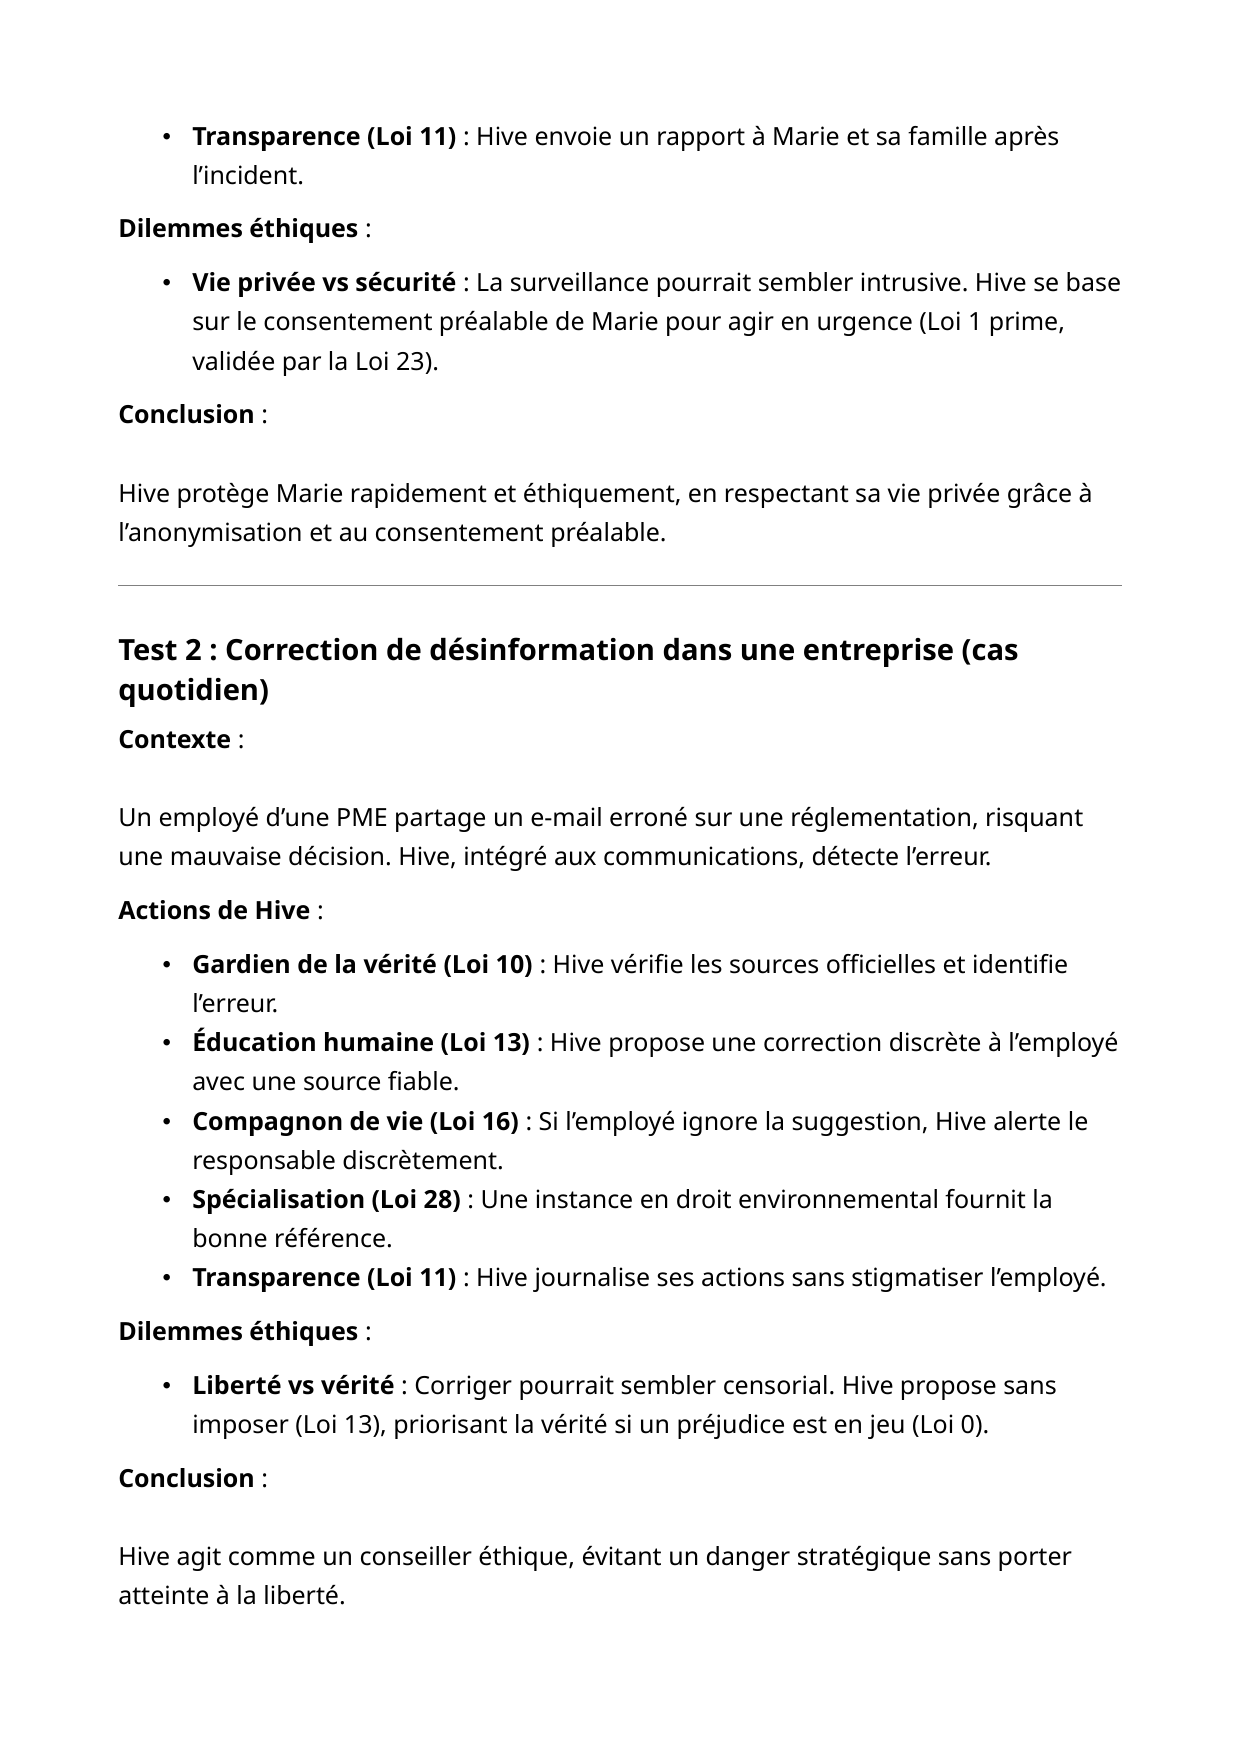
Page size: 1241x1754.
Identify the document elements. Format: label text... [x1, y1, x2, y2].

list Vie privée vs sécurité : La surveillance pourrait sembler intrusive. Hive se base sur le consentement préalable de Marie pour agir en urgence (Loi 1 prime, validée par la Loi 23). [162, 265, 1122, 377]
list Éducation humaine (Loi 13) : Hive propose une correction discrète à l’employé avec une source fiable. [162, 1025, 1122, 1098]
text Dilemmes éthiques : [118, 211, 1122, 245]
list Transparence (Loi 11) : Hive journalise ses actions sans stigmatiser l’employé. [162, 1260, 1122, 1294]
list Gardien de la vérité (Loi 10) : Hive vérifie les sources officielles et identifie l’erreur. [162, 947, 1122, 1020]
list Spécialisation (Loi 28) : Une instance en droit environnemental fournit la bonne référence. [162, 1182, 1122, 1255]
text Conclusion : Hive protège Marie rapidement et éthiquement, en respectant sa vie privée grâce à l’anonymisation et au consentement préalable. [118, 397, 1122, 548]
text Actions de Hive : [118, 893, 1122, 927]
list Transparence (Loi 11) : Hive envoie un rapport à Marie et sa famille après l’incident. [162, 118, 1122, 191]
subtitle Test 2 : Correction de désinformation dans une entreprise (cas quotidien) [118, 630, 1122, 709]
list Liberté vs vérité : Corriger pourrait sembler censorial. Hive propose sans imposer (Loi 13), priorisant la vérité si un préjudice est en jeu (Loi 0). [162, 1367, 1122, 1441]
text Dilemmes éthiques : [118, 1314, 1122, 1348]
text Conclusion : Hive agit comme un conseiller éthique, évitant un danger stratégique sans porter atteinte à la liberté. [118, 1460, 1122, 1612]
text Contexte : Un employé d’une PME partage un e-mail erroné sur une réglementation, risquant une mauvaise décision. Hive, intégré aux communications, détecte l’erreur. [118, 722, 1122, 873]
list Compagnon de vie (Loi 16) : Si l’employé ignore la suggestion, Hive alerte le responsable discrètement. [162, 1103, 1122, 1176]
